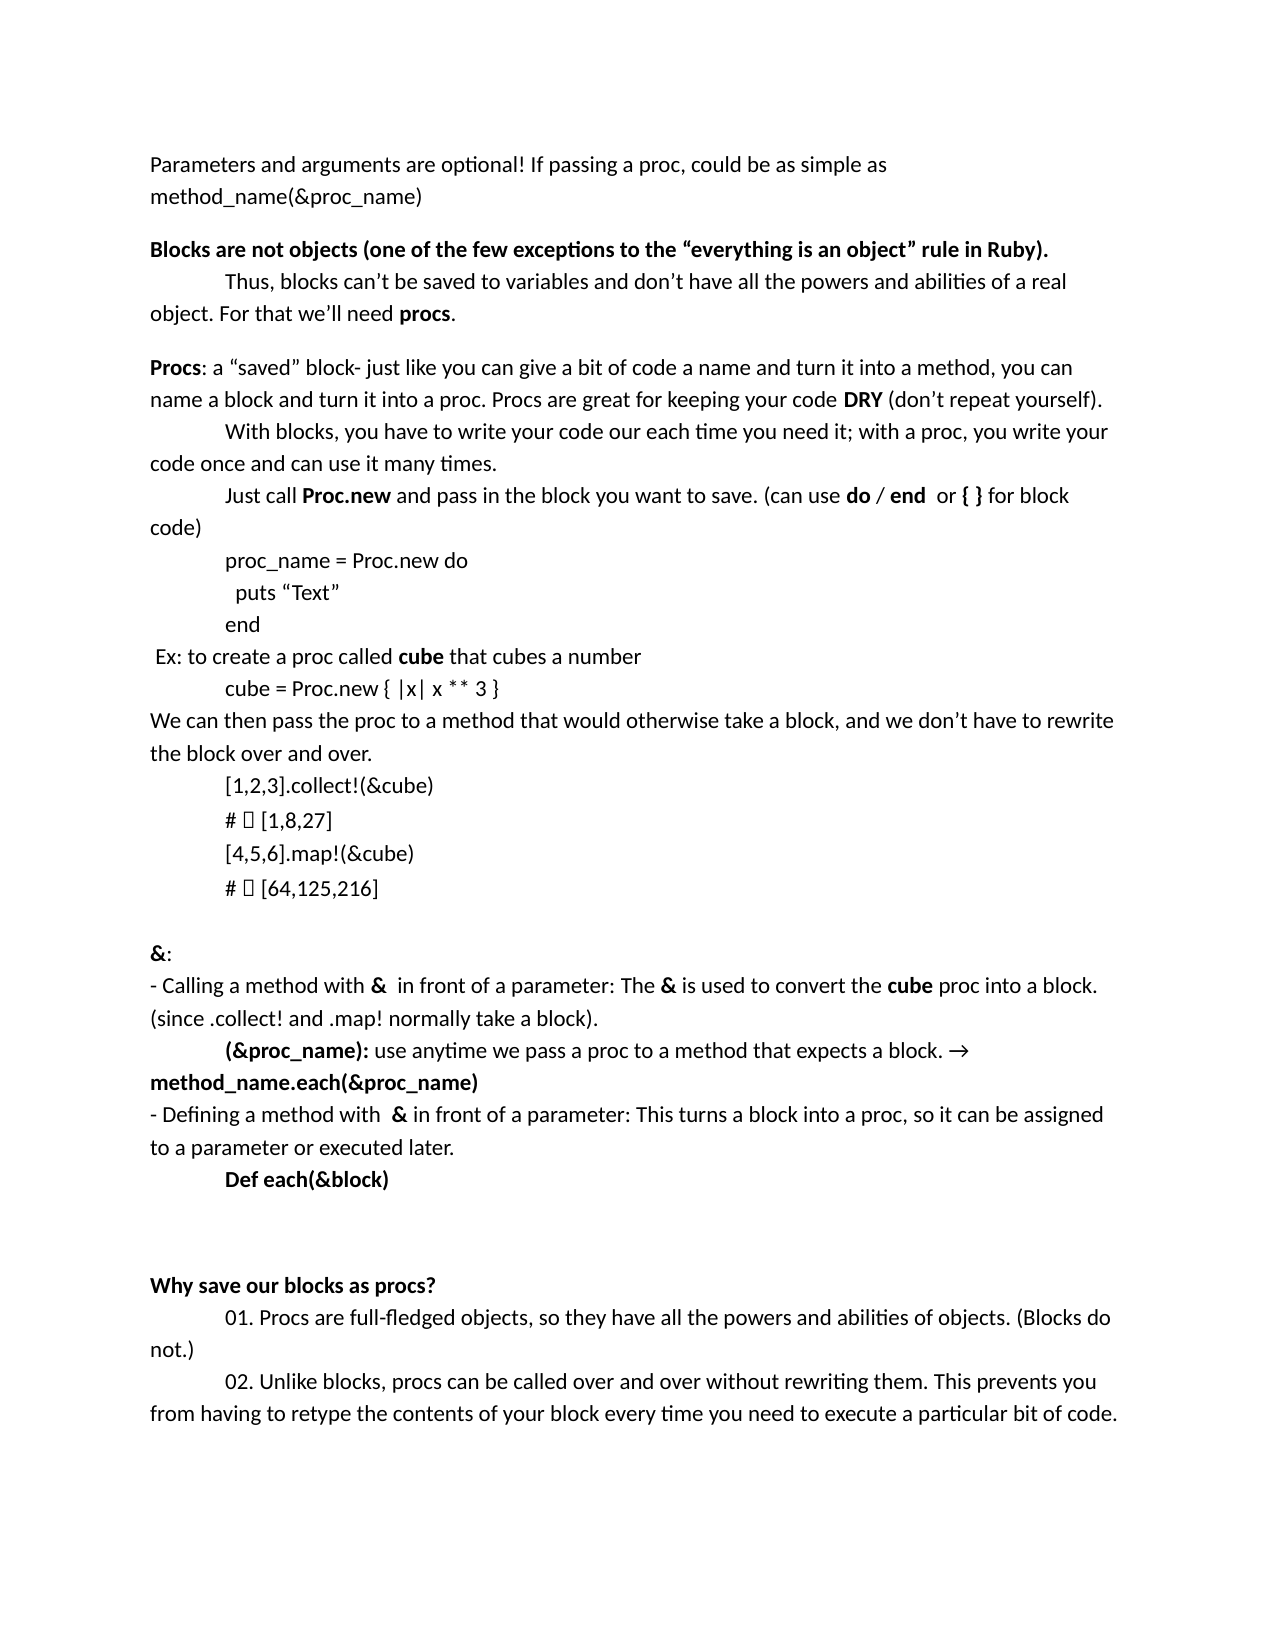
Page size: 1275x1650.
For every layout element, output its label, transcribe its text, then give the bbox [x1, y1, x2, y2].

text Parameters and arguments are optional! If passing a proc, could be as simple as method_name(&proc_name) [150, 150, 1125, 210]
text Procs: a “saved” block- just like you can give a bit of code a name and turn it into a method, you can name a block and turn it into a proc. Procs are great for keeping your code DRY (don’t repeat yourself). With blocks, you have to write your code our each time you need it; with a proc, you write your code once and can use it many times. Just call Proc.new and pass in the block you want to save. (can use do / end or { } for block code) proc_name = Proc.new do puts “Text” end Ex: to create a proc called cube that cubes a number cube = Proc.new { |x| x ** 3 } We can then pass the proc to a method that would otherwise take a block, and we don’t have to rewrite the block over and over. [1,2,3].collect!(&cube) #  [1,8,27] [4,5,6].map!(&cube) #  [64,125,216] &: - Calling a method with & in front of a parameter: The & is used to convert the cube proc into a block. (since .collect! and .map! normally take a block). (&proc_name): use anytime we pass a proc to a method that expects a block. → method_name.each(&proc_name) - Defining a method with & in front of a parameter: This turns a block into a proc, so it can be assigned to a parameter or executed later. Def each(&block) [150, 353, 1125, 1193]
text Blocks are not objects (one of the few exceptions to the “everything is an object” rule in Ruby). Thus, blocks can’t be saved to variables and don’t have all the powers and abilities of a real object. For that we’ll need procs. [150, 235, 1125, 328]
text Why save our blocks as procs? 01. Procs are full-fledged objects, so they have all the powers and abilities of objects. (Blocks do not.) 02. Unlike blocks, procs can be called over and over without rewriting them. This prevents you from having to retype the contents of your block every time you need to execute a particular bit of code. [150, 1271, 1125, 1428]
